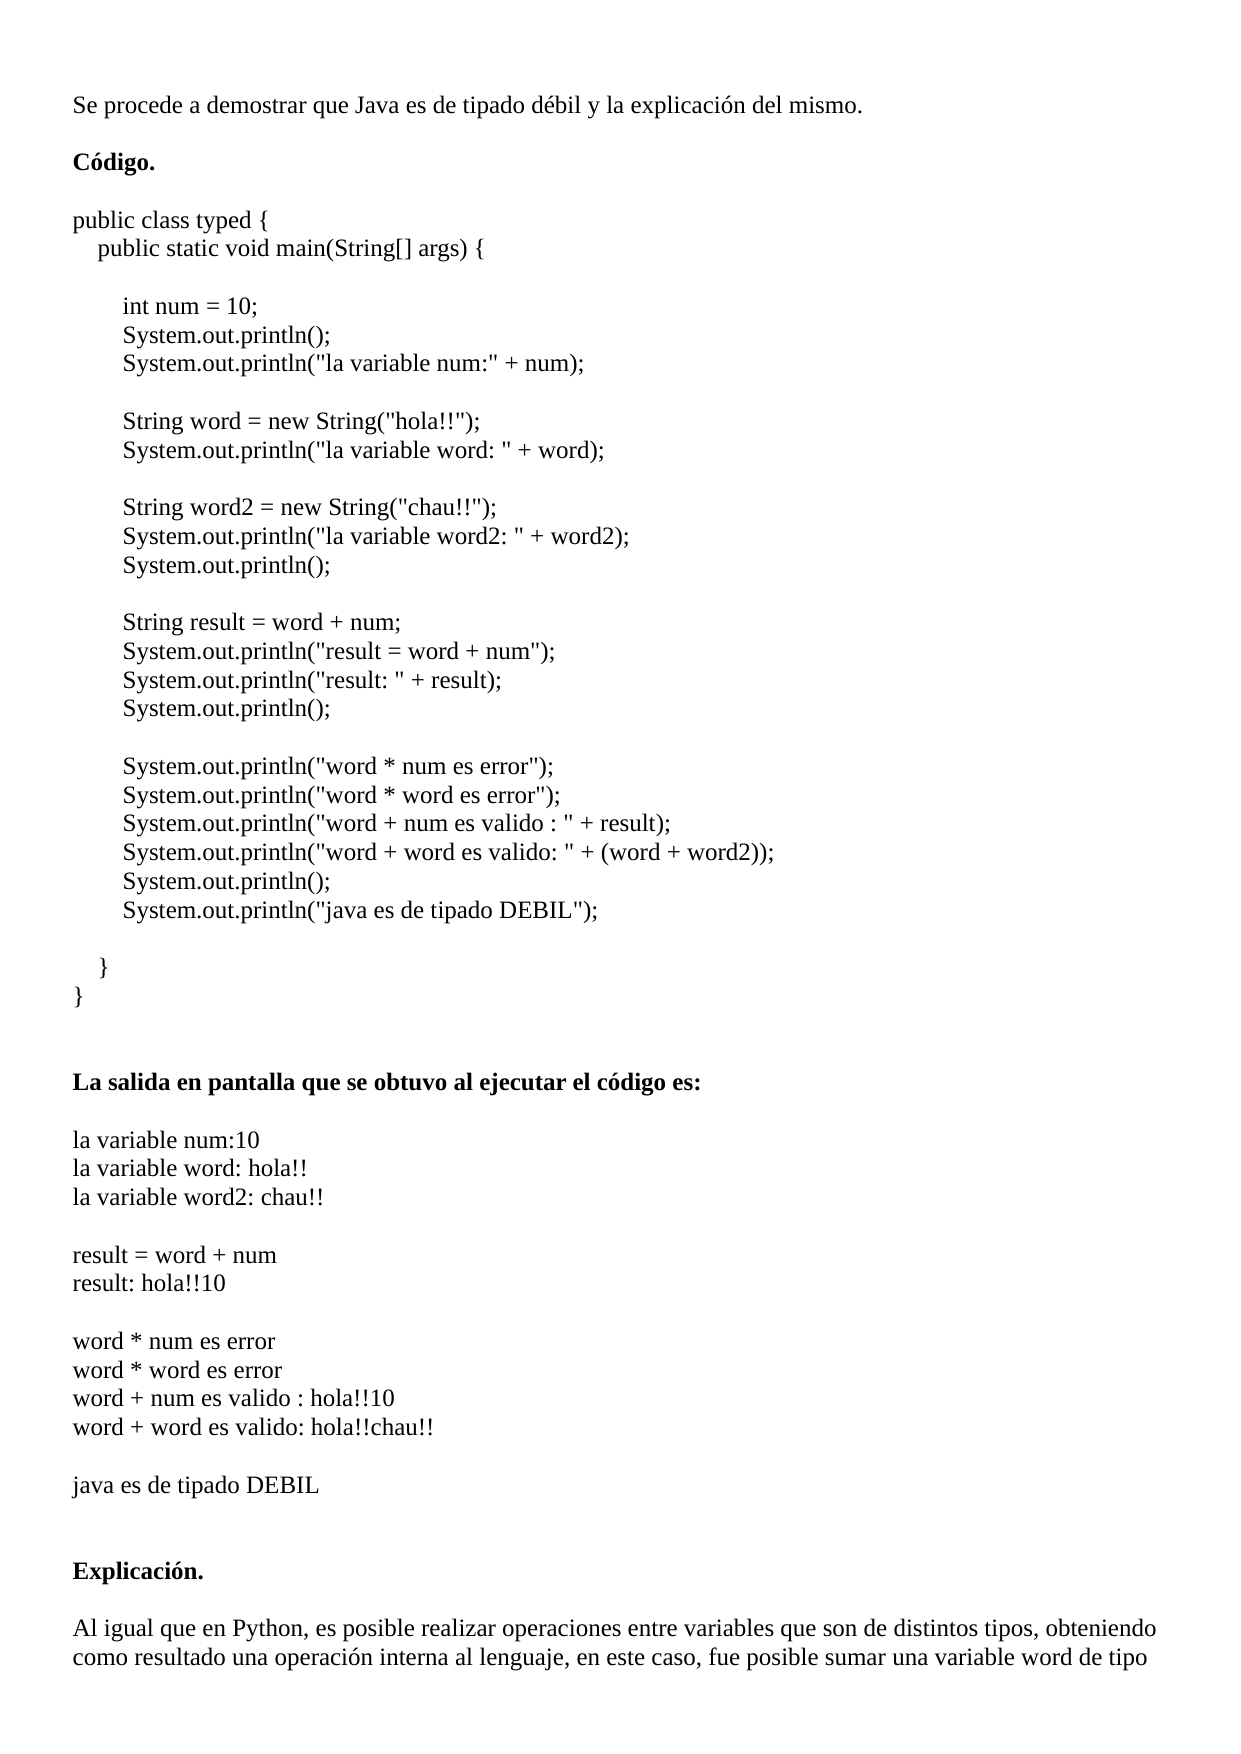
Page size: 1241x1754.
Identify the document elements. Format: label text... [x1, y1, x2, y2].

text la variable word2: chau!! [72, 1182, 1170, 1211]
text la variable num:10 [72, 1125, 1170, 1153]
text System.out.println("la variable word: " + word); [72, 435, 1170, 463]
text } [72, 952, 1170, 981]
text La salida en pantalla que se obtuvo al ejecutar el código es: [72, 1067, 1170, 1096]
text System.out.println("result: " + result); [72, 665, 1170, 693]
text Explicación. [72, 1556, 1170, 1585]
text } [72, 981, 1170, 1010]
text java es de tipado DEBIL [72, 1470, 1170, 1498]
text word + word es valido: hola!!chau!! [72, 1412, 1170, 1441]
text System.out.println("java es de tipado DEBIL"); [72, 895, 1170, 923]
text System.out.println("la variable num:" + num); [72, 348, 1170, 377]
text System.out.println("word * word es error"); [72, 780, 1170, 808]
text word * word es error [72, 1355, 1170, 1383]
text System.out.println(); [72, 866, 1170, 895]
text result: hola!!10 [72, 1268, 1170, 1297]
text System.out.println("word + num es valido : " + result); [72, 808, 1170, 837]
text la variable word: hola!! [72, 1153, 1170, 1182]
text word + num es valido : hola!!10 [72, 1383, 1170, 1412]
text String word = new String("hola!!"); [72, 406, 1170, 435]
text String result = word + num; [72, 607, 1170, 636]
text Al igual que en Python, es posible realizar operaciones entre variables que son de distintos tipos, obteniendo como resultado una operación interna al lenguaje, en este caso, fue posible sumar una variable word de tipo [72, 1613, 1170, 1671]
text Código. [72, 147, 1170, 176]
text System.out.println("word + word es valido: " + (word + word2)); [72, 837, 1170, 866]
text public class typed { [72, 205, 1170, 233]
text System.out.println("result = word + num"); [72, 636, 1170, 665]
text System.out.println(); [72, 693, 1170, 722]
text public static void main(String[] args) { [72, 233, 1170, 262]
text String word2 = new String("chau!!"); [72, 492, 1170, 521]
text word * num es error [72, 1326, 1170, 1355]
text System.out.println("word * num es error"); [72, 751, 1170, 780]
text Se procede a demostrar que Java es de tipado débil y la explicación del mismo. [72, 90, 1170, 118]
text result = word + num [72, 1240, 1170, 1268]
text System.out.println(); [72, 550, 1170, 578]
text System.out.println("la variable word2: " + word2); [72, 521, 1170, 550]
text System.out.println(); [72, 320, 1170, 348]
text int num = 10; [72, 291, 1170, 320]
